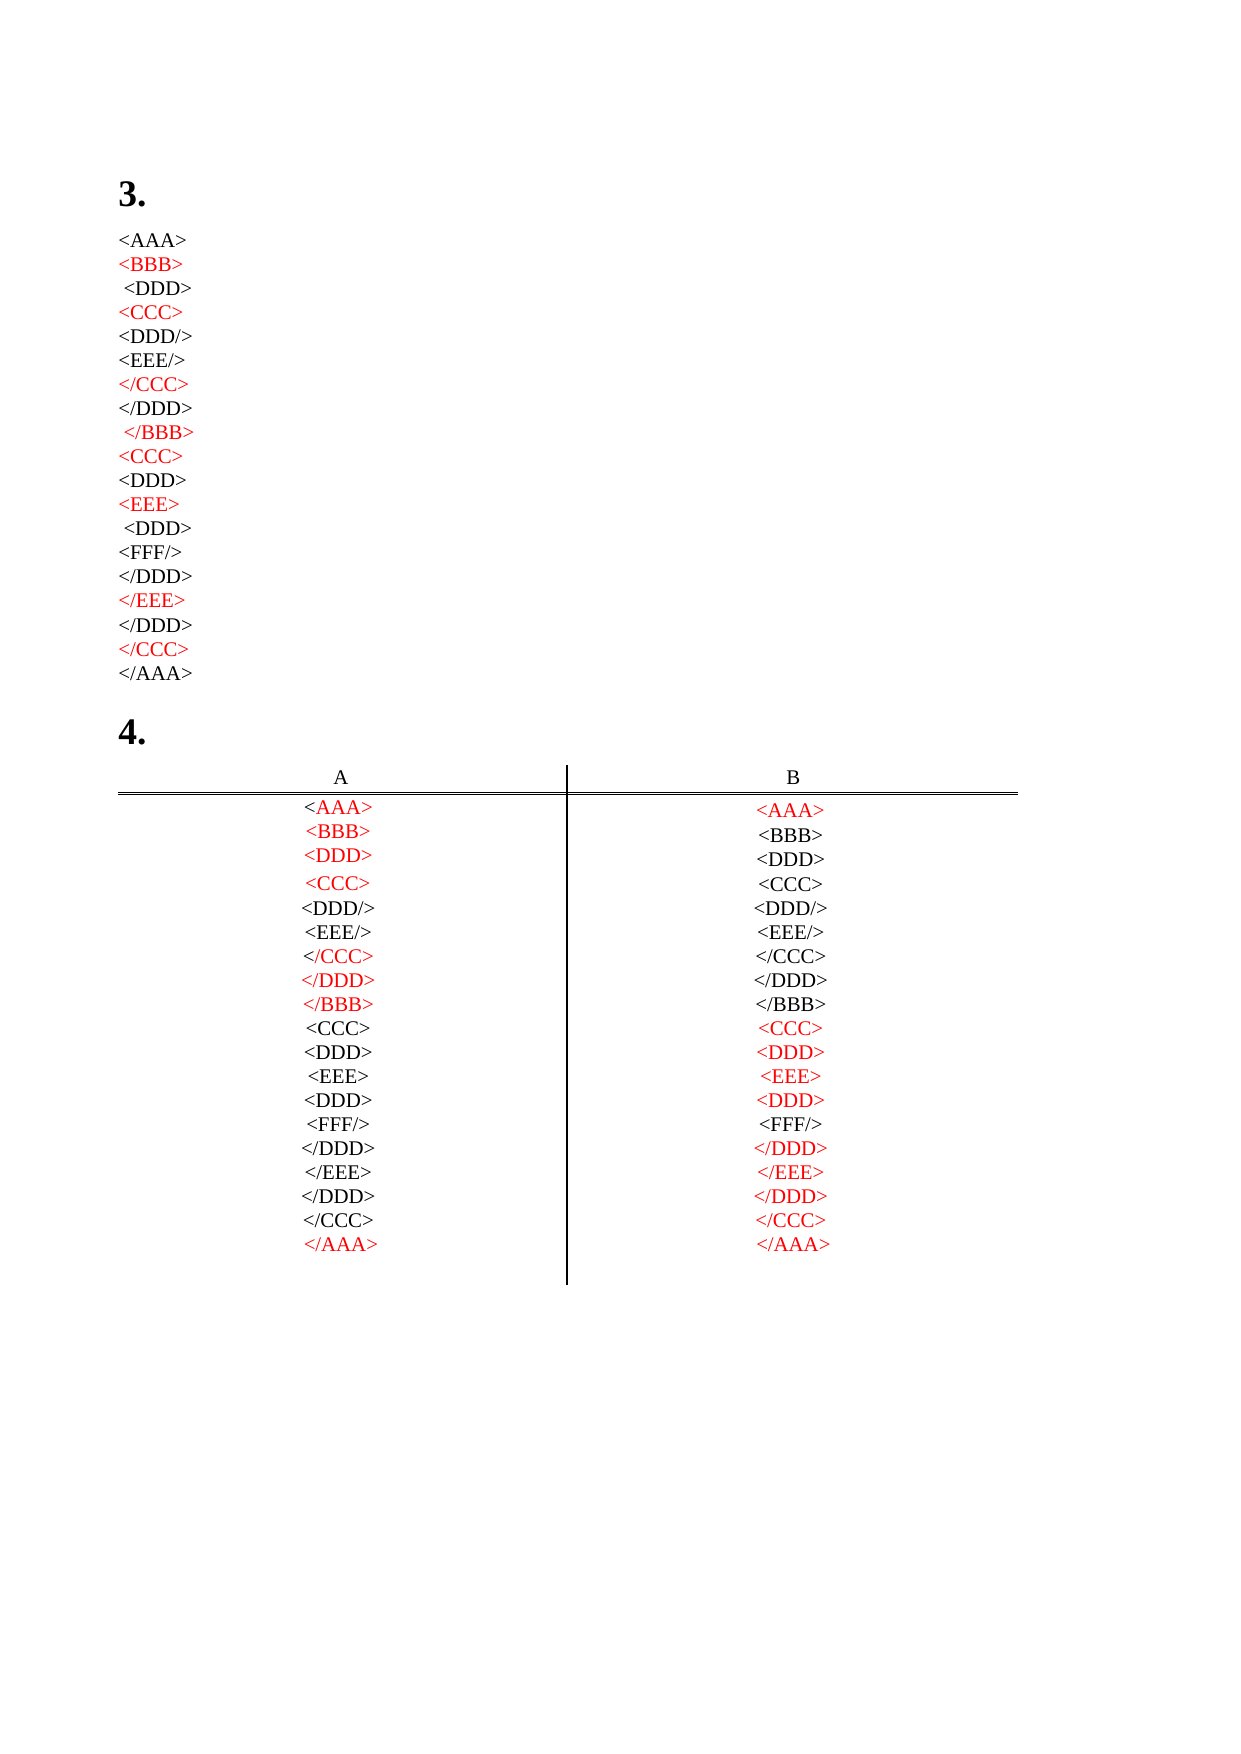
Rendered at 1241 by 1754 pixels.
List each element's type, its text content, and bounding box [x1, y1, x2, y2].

table_header B [568, 765, 1018, 792]
table_cell <AAA> <BBB> <DDD> <CCC> <DDD/> <EEE/> </CCC> </DDD> </BBB> <CCC> <DDD> <EEE> <DDD> <FFF/> </DDD> </EEE> </DDD> </CCC> </AAA> [118, 795, 566, 1285]
text <AAA> <BBB> <DDD> <CCC> <DDD/> <EEE/> </CCC> </DDD> </BBB> <CCC> <DDD> <EEE> <DDD> <FFF/> </DDD> </EEE> </DDD> </CCC> </AAA> [118, 227, 1122, 685]
table_header A [118, 765, 566, 792]
subtitle 4. [118, 710, 1122, 753]
subtitle 3. [118, 172, 1122, 215]
table_cell <AAA> <BBB> <DDD> <CCC> <DDD/> <EEE/> </CCC> </DDD> </BBB> <CCC> <DDD> <EEE> <DDD> <FFF/> </DDD> </EEE> </DDD> </CCC> </AAA> [568, 795, 1018, 1285]
